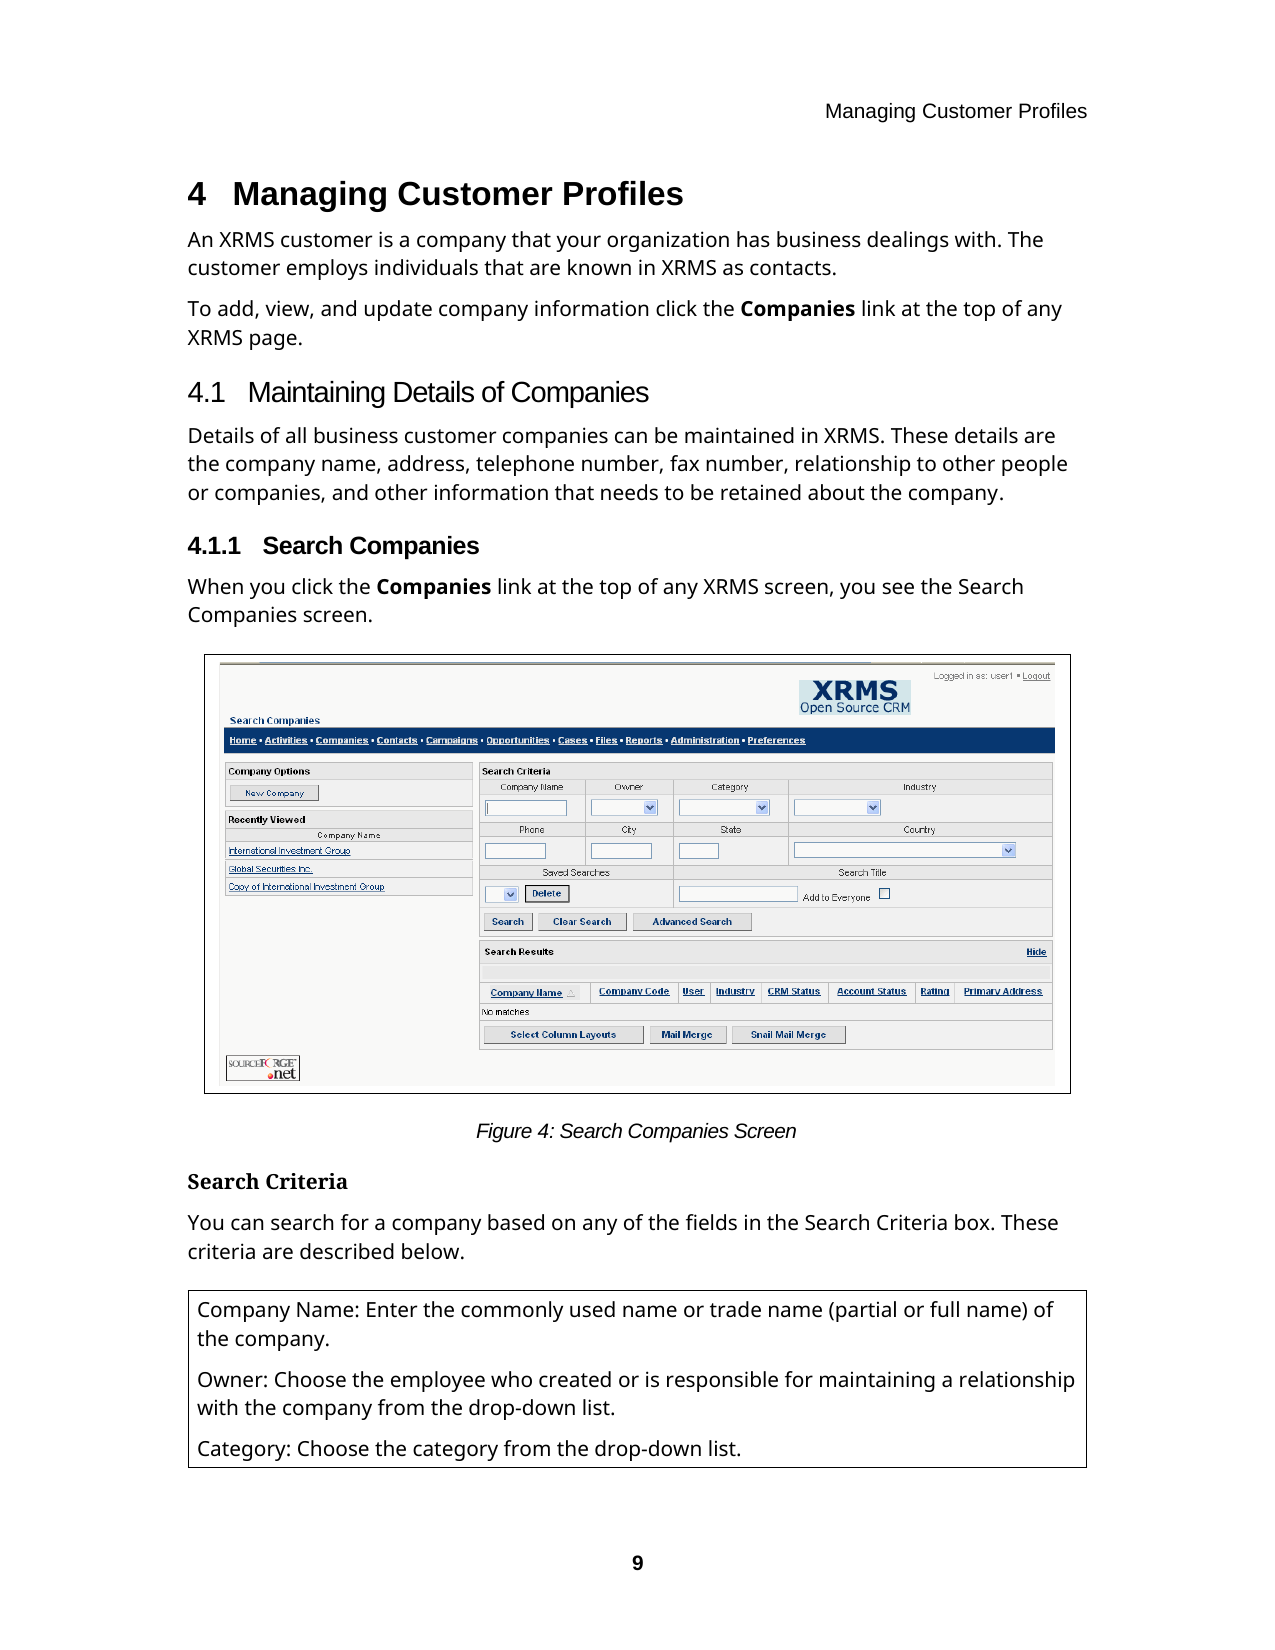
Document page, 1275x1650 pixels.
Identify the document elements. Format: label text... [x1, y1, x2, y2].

subtitle Search Companies [187, 531, 1087, 559]
text Category: Choose the category from the drop-down list. [189, 1429, 1086, 1467]
text Owner: Choose the employee who created or is responsible for maintaining a relationship with the company from the drop-down list. [189, 1359, 1086, 1422]
text To add, view, and update company information click the Companies link at the top of any XRMS page. [187, 294, 1087, 351]
subtitle Maintaining Details of Companies [187, 376, 1087, 409]
text Figure 4: Search Companies Screen [187, 1119, 1087, 1142]
picture [219, 662, 1055, 1086]
text Search Criteria [187, 1167, 1087, 1196]
text Company Name: Enter the commonly used name or trade name (partial or full name) of the company. [189, 1291, 1086, 1352]
text An XRMS customer is a company that your organization has business dealings with. The customer employs individuals that are known in XRMS as contacts. [187, 225, 1087, 282]
text When you click the Companies link at the top of any XRMS screen, you see the Search Companies screen. [187, 572, 1087, 629]
text Details of all business customer companies can be maintained in XRMS. These details are the company name, address, telephone number, fax number, relationship to other people or companies, and other information that needs to be retained about the company. [187, 421, 1087, 506]
text You can search for a company based on any of the fields in the Search Criteria box. These criteria are described below. [187, 1208, 1087, 1265]
subtitle Managing Customer Profiles [187, 175, 1087, 212]
